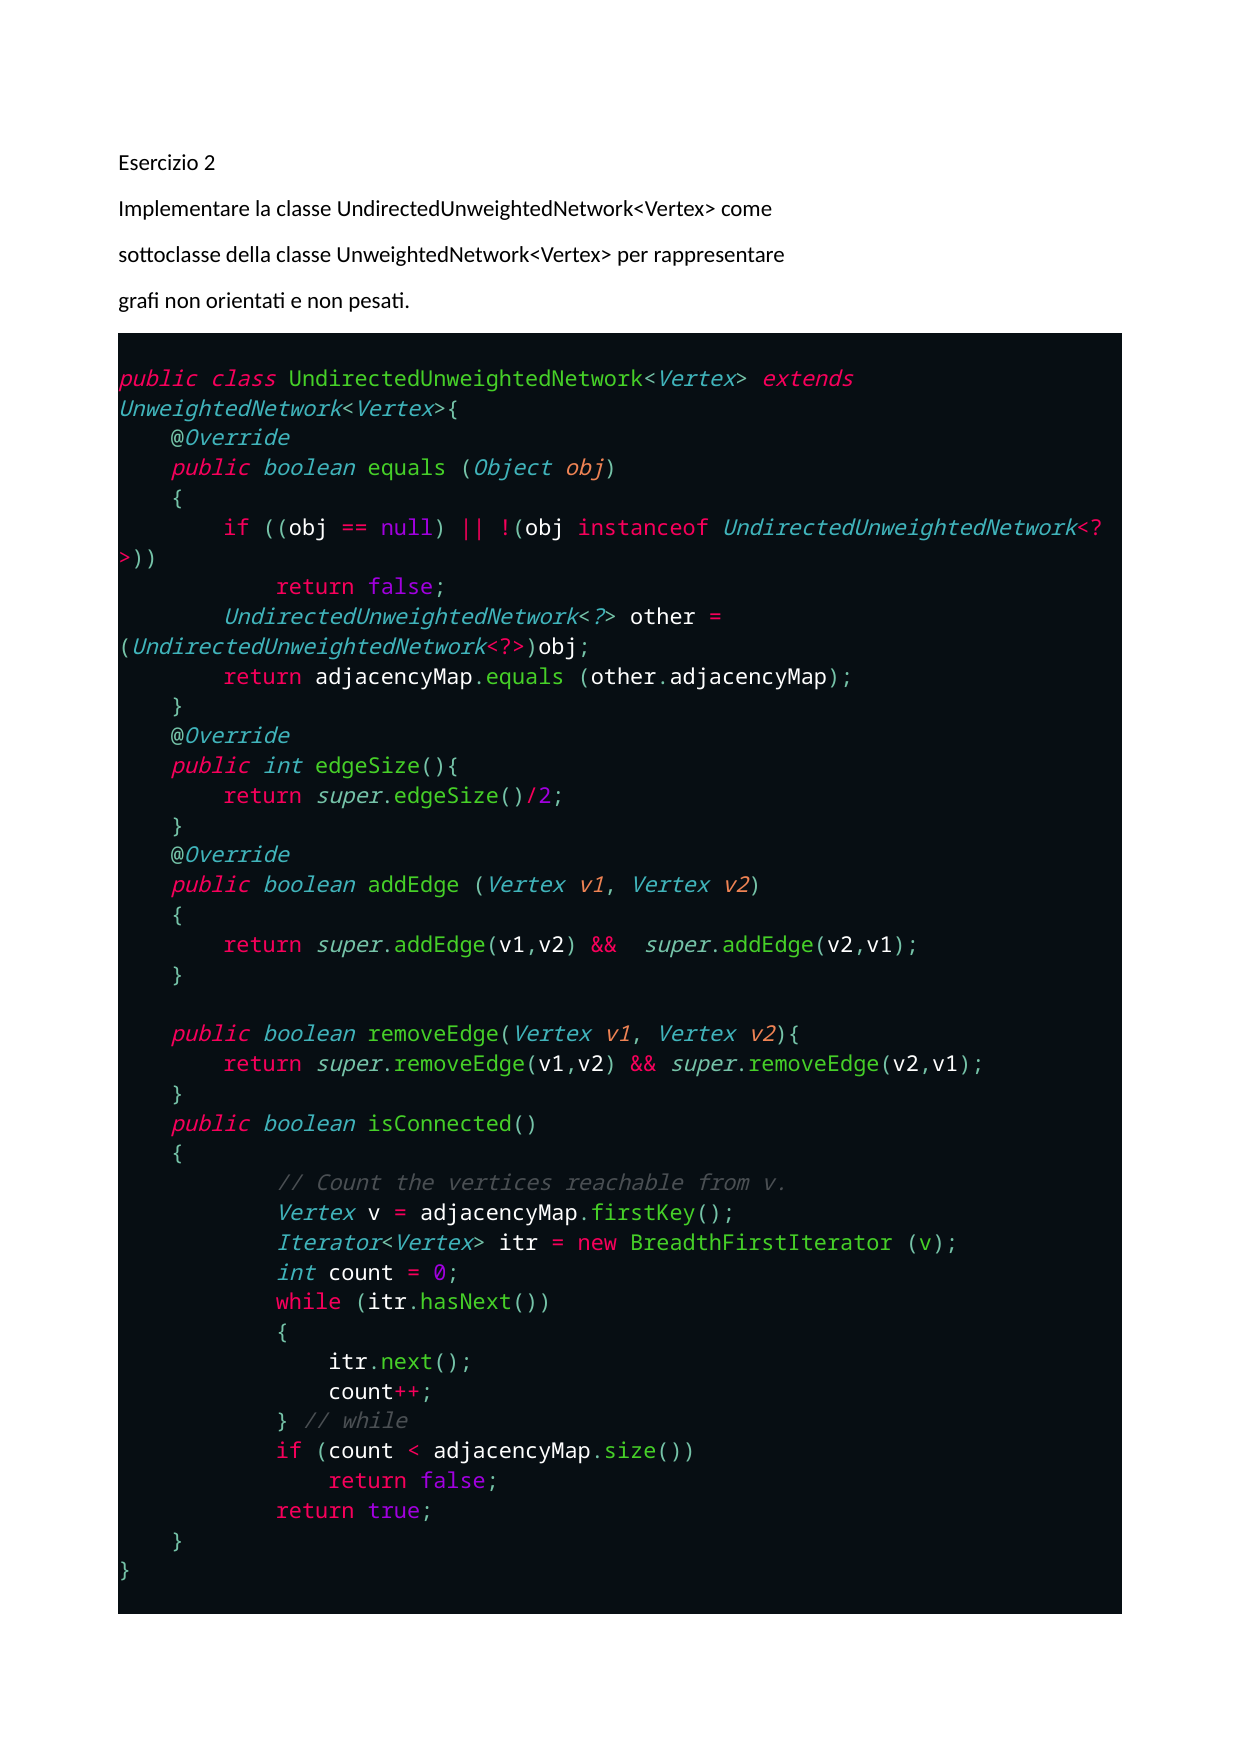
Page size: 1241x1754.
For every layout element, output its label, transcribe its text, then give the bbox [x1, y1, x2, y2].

text // Count the vertices reachable from v. [118, 1167, 1122, 1197]
text return adjacencyMap.equals (other.adjacencyMap); [118, 661, 1122, 691]
text } [118, 1554, 1122, 1584]
text return super.addEdge(v1,v2) && super.addEdge(v2,v1); [118, 929, 1122, 959]
text Iterator<Vertex> itr = new BreadthFirstIterator (v); [118, 1227, 1122, 1257]
text return super.edgeSize()/2; [118, 780, 1122, 810]
text @Override [118, 422, 1122, 452]
text } [118, 691, 1122, 720]
text public boolean removeEdge(Vertex v1, Vertex v2){ [118, 1018, 1122, 1048]
text } [118, 959, 1122, 988]
text public boolean isConnected() [118, 1108, 1122, 1137]
text return super.removeEdge(v1,v2) && super.removeEdge(v2,v1); [118, 1048, 1122, 1078]
text @Override [118, 720, 1122, 750]
text return false; [118, 571, 1122, 601]
text sottoclasse della classe UnweightedNetwork<Vertex> per rappresentare [118, 240, 1122, 268]
text itr.next(); [118, 1346, 1122, 1376]
text UndirectedUnweightedNetwork<?> other = (UndirectedUnweightedNetwork<?>)obj; [118, 601, 1122, 661]
text Implementare la classe UndirectedUnweightedNetwork<Vertex> come [118, 194, 1122, 222]
text } [118, 810, 1122, 839]
text { [118, 1137, 1122, 1167]
text while (itr.hasNext()) [118, 1286, 1122, 1316]
text public int edgeSize(){ [118, 750, 1122, 780]
text public boolean addEdge (Vertex v1, Vertex v2) [118, 869, 1122, 899]
text int count = 0; [118, 1257, 1122, 1286]
text if ((obj == null) || !(obj instanceof UndirectedUnweightedNetwork<?>)) [118, 512, 1122, 571]
text grafi non orientati e non pesati. [118, 287, 1122, 315]
text count++; [118, 1376, 1122, 1406]
text } [118, 1525, 1122, 1554]
text return false; [118, 1465, 1122, 1495]
text Vertex v = adjacencyMap.firstKey(); [118, 1197, 1122, 1227]
text public class UndirectedUnweightedNetwork<Vertex> extends UnweightedNetwork<Vertex>{ [118, 363, 1122, 422]
text { [118, 1316, 1122, 1346]
text { [118, 482, 1122, 512]
text Esercizio 2 [118, 148, 1122, 176]
text return true; [118, 1495, 1122, 1525]
text public boolean equals (Object obj) [118, 452, 1122, 482]
text @Override [118, 839, 1122, 869]
text } [118, 1078, 1122, 1108]
text { [118, 899, 1122, 929]
text if (count < adjacencyMap.size()) [118, 1435, 1122, 1465]
text } // while [118, 1406, 1122, 1435]
